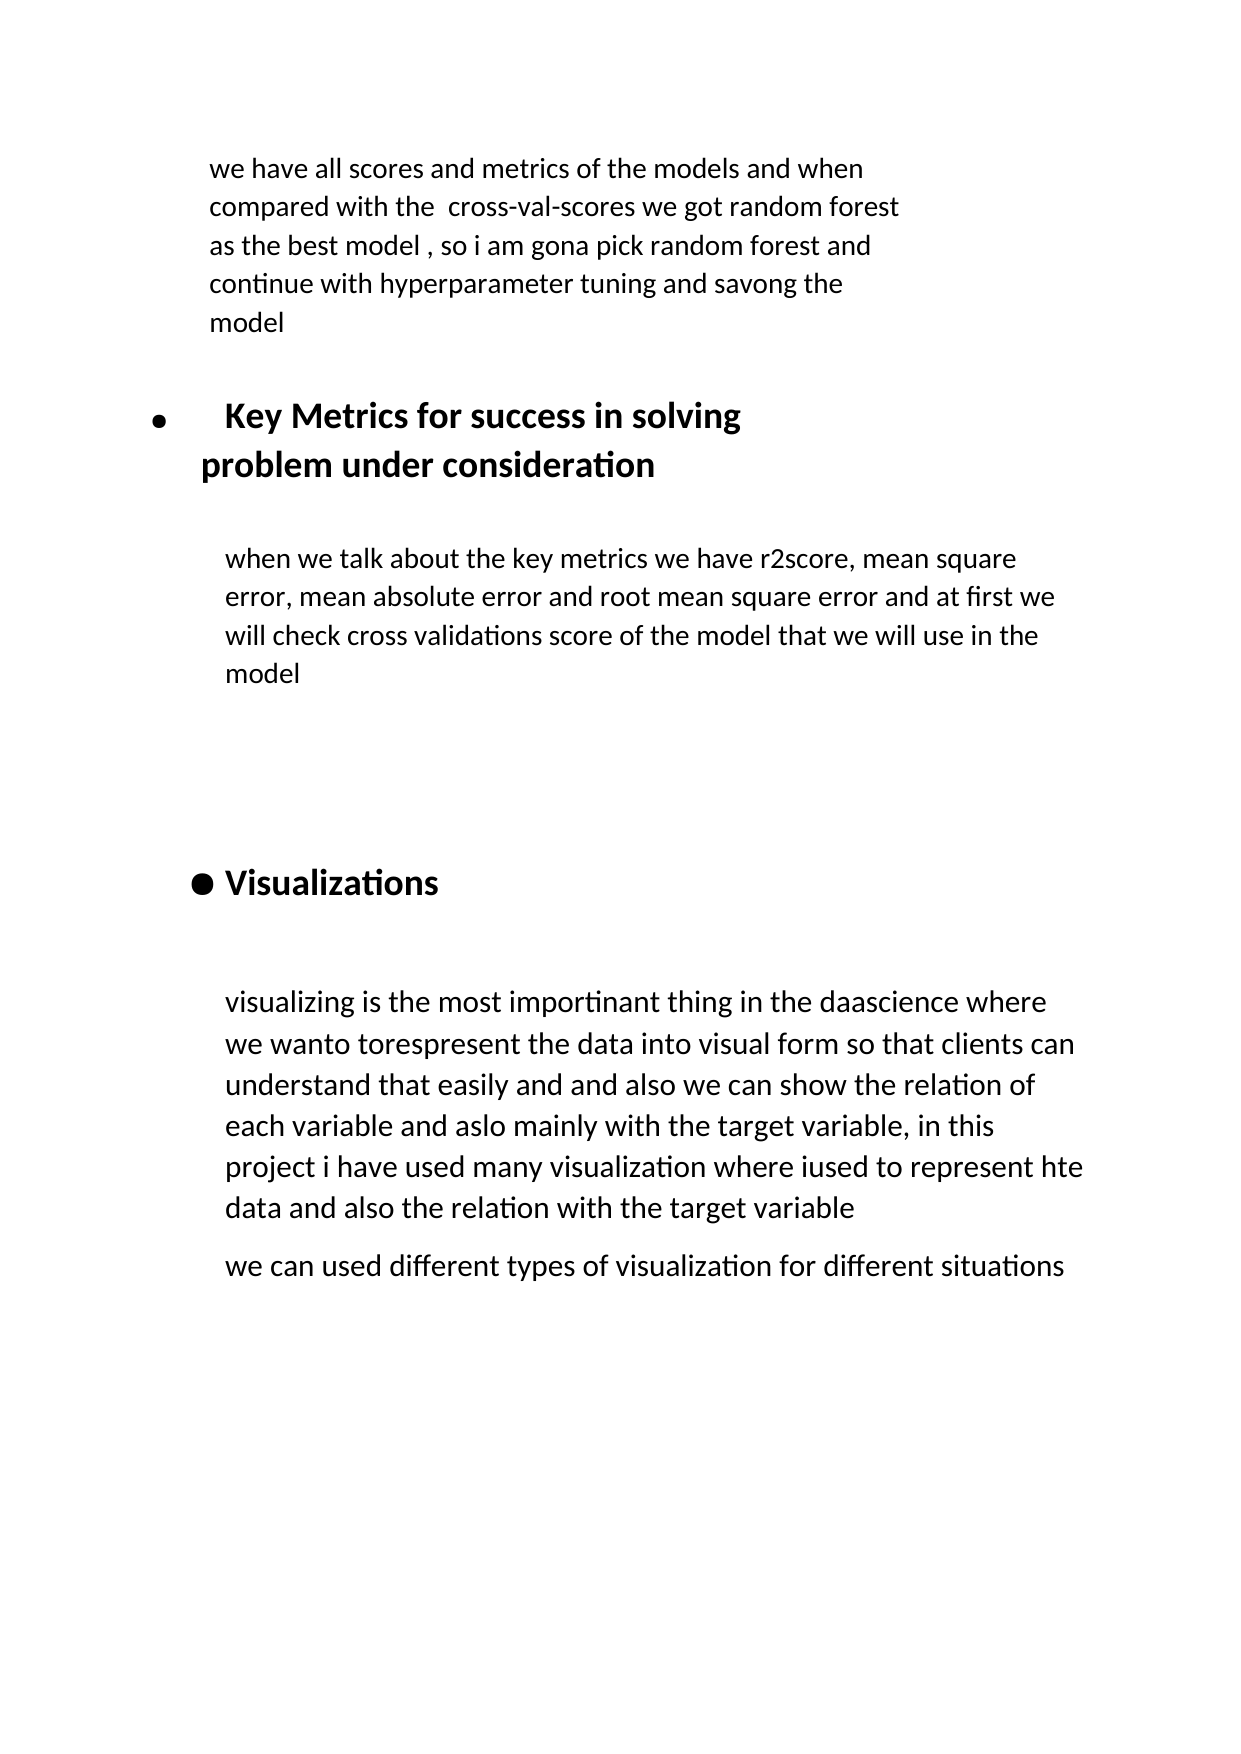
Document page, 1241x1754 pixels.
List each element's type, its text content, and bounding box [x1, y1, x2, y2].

list compared with the cross-val-scores we got random forest [150, 188, 1090, 224]
list as the best model , so i am gona pick random forest and [150, 227, 1090, 262]
list when we talk about the key metrics we have r2score, mean square error, mean absolute error and root mean square error and at first we will check cross validations score of the model that we will use in the model [225, 540, 1090, 691]
list model [150, 304, 1090, 339]
list problem under consideration [150, 441, 1090, 487]
list we have all scores and metrics of the models and when [150, 150, 1090, 186]
list continue with hyperparameter tuning and savong the [150, 265, 1090, 301]
text visualizing is the most importinant thing in the daascience where we wanto torespresent the data into visual form so that clients can understand that easily and and also we can show the relation of each variable and aslo mainly with the target variable, in this project i have used many visualization where iused to represent hte data and also the relation with the target variable [225, 983, 1090, 1226]
list Key Metrics for success in solving [150, 392, 1090, 437]
list Visualizations [187, 859, 1090, 904]
text we can used different types of visualization for different situations [225, 1246, 1090, 1284]
